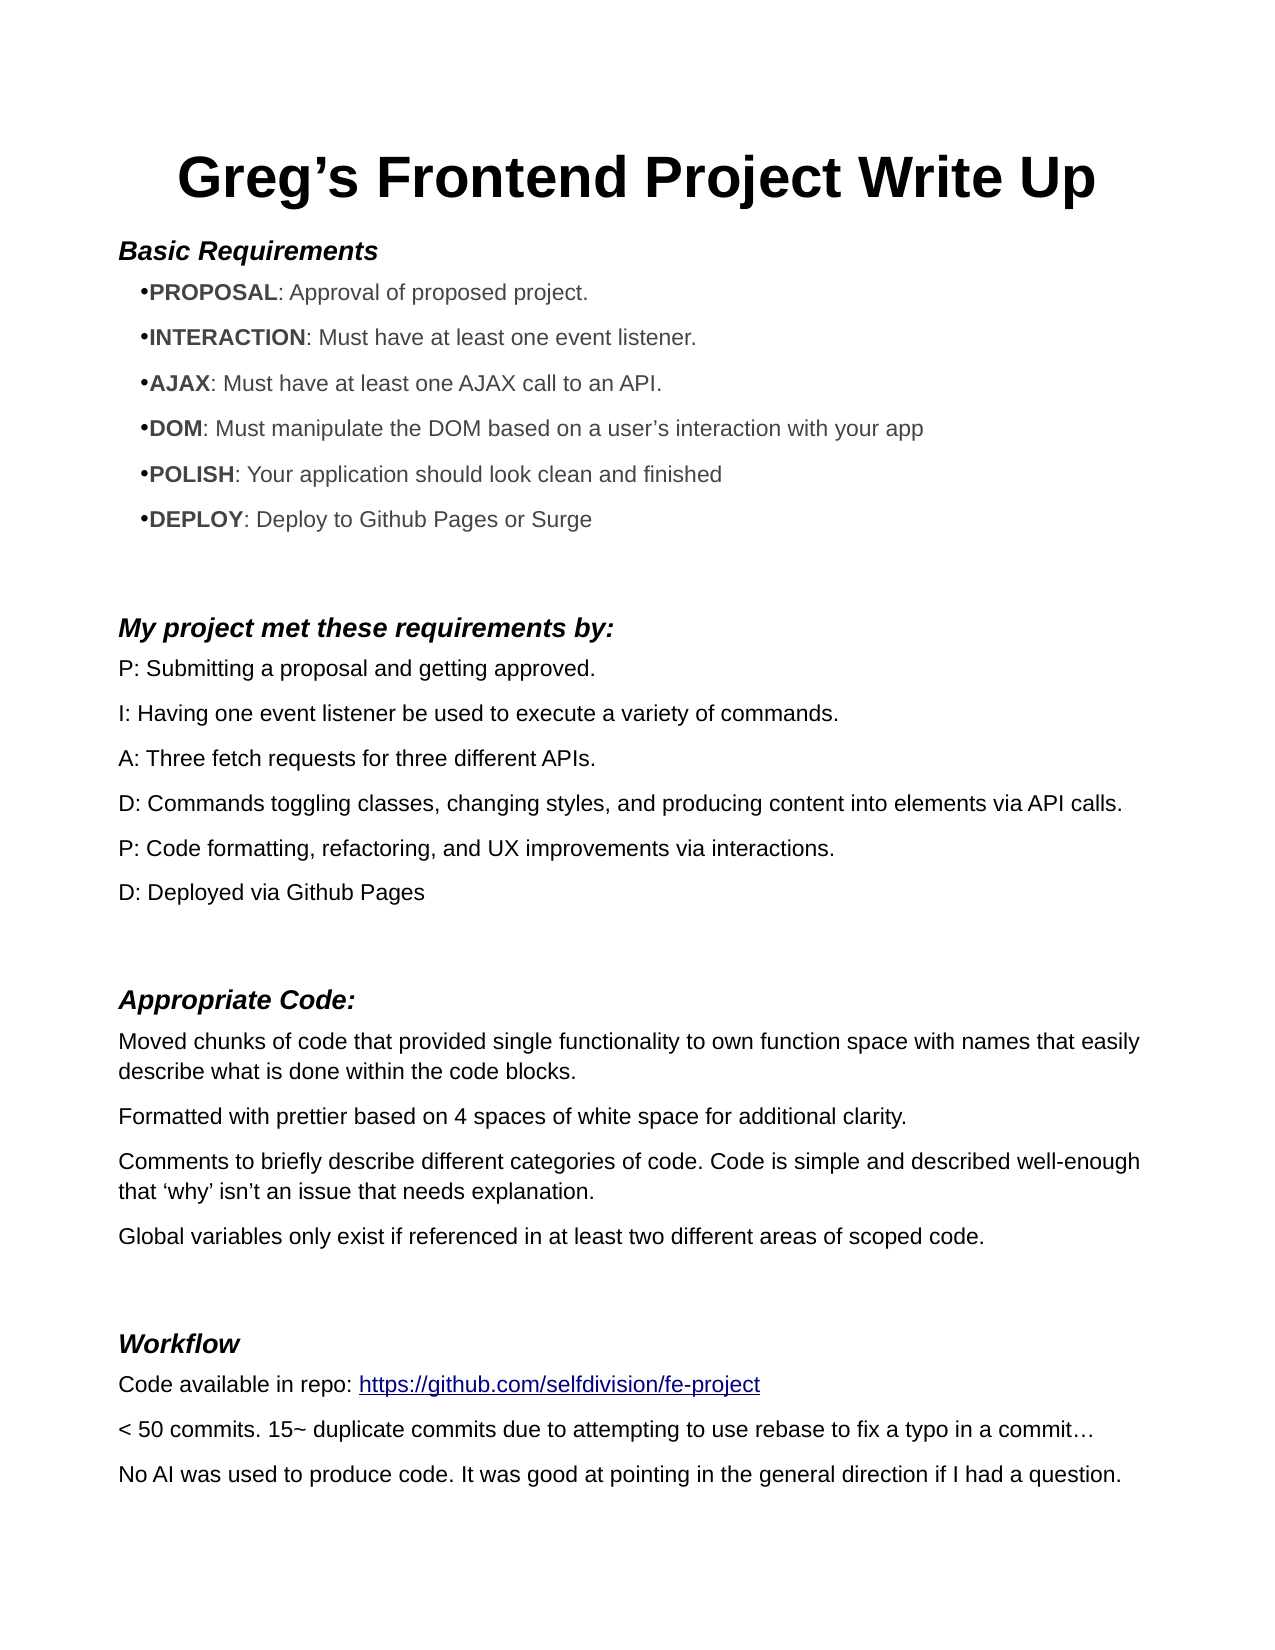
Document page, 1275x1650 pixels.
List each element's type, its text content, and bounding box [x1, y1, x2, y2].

subtitle Basic Requirements [118, 235, 1157, 266]
text I: Having one event listener be used to execute a variety of commands. [118, 700, 1157, 726]
text Code available in repo: https://github.com/selfdivision/fe-project [118, 1371, 1157, 1398]
list INTERACTION: Must have at least one event listener. [118, 324, 1157, 351]
list AJAX: Must have at least one AJAX call to an API. [118, 370, 1157, 397]
text No AI was used to produce code. It was good at pointing in the general direction if I had a question. [118, 1461, 1157, 1487]
list POLISH: Your application should look clean and finished [118, 461, 1157, 487]
title Greg’s Frontend Project Write Up [118, 143, 1157, 210]
list DEPLOY: Deploy to Github Pages or Surge [118, 506, 1157, 533]
subtitle Appropriate Code: [118, 984, 1157, 1015]
text < 50 commits. 15~ duplicate commits due to attempting to use rebase to fix a typo in a commit… [118, 1416, 1157, 1442]
list DOM: Must manipulate the DOM based on a user’s interaction with your app [118, 415, 1157, 442]
text P: Submitting a proposal and getting approved. [118, 655, 1157, 682]
text D: Commands toggling classes, changing styles, and producing content into elements via API calls. [118, 790, 1157, 816]
text Global variables only exist if referenced in at least two different areas of scoped code. [118, 1223, 1157, 1249]
text D: Deployed via Github Pages [118, 879, 1157, 906]
text Comments to briefly describe different categories of code. Code is simple and described well-enough that ‘why’ isn’t an issue that needs explanation. [118, 1148, 1157, 1204]
subtitle Workflow [118, 1328, 1157, 1359]
subtitle My project met these requirements by: [118, 612, 1157, 643]
text P: Code formatting, refactoring, and UX improvements via interactions. [118, 834, 1157, 861]
text Formatted with prettier based on 4 spaces of white space for additional clarity. [118, 1103, 1157, 1129]
text Moved chunks of code that provided single functionality to own function space with names that easily describe what is done within the code blocks. [118, 1028, 1157, 1084]
text A: Three fetch requests for three different APIs. [118, 745, 1157, 771]
list PROPOSAL: Approval of proposed project. [118, 279, 1157, 306]
